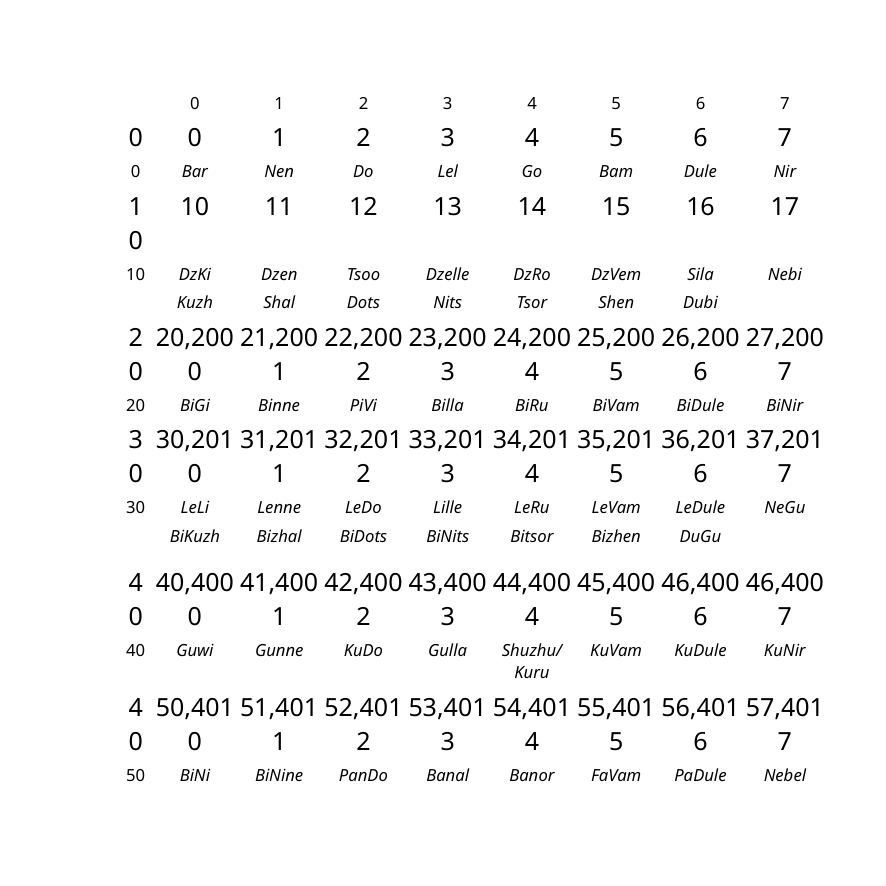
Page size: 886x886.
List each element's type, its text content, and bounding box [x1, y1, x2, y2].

table_cell 45,4005 [574, 561, 658, 635]
table_cell 10 [153, 186, 237, 259]
table_cell LeVam [574, 493, 658, 522]
table_header 7 [743, 89, 827, 117]
table_cell 11 [237, 186, 321, 259]
table_cell 3 [405, 117, 489, 157]
table_cell Do [321, 157, 405, 186]
table_cell 24,2004 [490, 317, 574, 391]
table_cell KuNir [743, 635, 827, 687]
table_cell 7 [743, 117, 827, 157]
table_header 5 [574, 89, 658, 117]
table_cell BiGi [153, 391, 237, 419]
table_cell 20 [118, 317, 152, 391]
table_cell Nir [743, 157, 827, 186]
table_cell BiDots [321, 522, 405, 561]
table_cell BiNits [405, 522, 489, 561]
table_cell 13 [405, 186, 489, 259]
table_cell Shuzhu/Kuru [490, 635, 574, 687]
table_cell 23,2003 [405, 317, 489, 391]
table_header 4 [490, 89, 574, 117]
table_cell Gunne [237, 635, 321, 687]
table_cell Kuzh [153, 288, 237, 317]
table_cell Shal [237, 288, 321, 317]
table_cell Bizhen [574, 522, 658, 561]
table_cell BiDule [658, 391, 742, 419]
table_cell 46,4007 [743, 561, 827, 635]
table_cell BiNi [153, 761, 237, 789]
table_cell 40 [118, 561, 152, 635]
table_cell KuDule [658, 635, 742, 687]
table_cell PaDule [658, 761, 742, 789]
table_cell Lenne [237, 493, 321, 522]
table_cell DuGu [658, 522, 742, 561]
table_cell 40,4000 [153, 561, 237, 635]
table_cell Nebel [743, 761, 827, 789]
table_cell 37,2017 [743, 419, 827, 493]
table_cell Lille [405, 493, 489, 522]
table_cell 27,2007 [743, 317, 827, 391]
table_cell 51,4011 [237, 687, 321, 761]
table_cell Binne [237, 391, 321, 419]
table_header 1 [237, 89, 321, 117]
table_cell Bar [153, 157, 237, 186]
table_cell 55,4015 [574, 687, 658, 761]
table_cell Bam [574, 157, 658, 186]
table_cell NeGu [743, 493, 827, 522]
table_cell FaVam [574, 761, 658, 789]
table_cell KuDo [321, 635, 405, 687]
table_cell Tsoo [321, 260, 405, 288]
table_cell 2 [321, 117, 405, 157]
table_cell 26,2006 [658, 317, 742, 391]
table_cell 34,2014 [490, 419, 574, 493]
table_cell [743, 522, 827, 561]
table_cell Shen [574, 288, 658, 317]
table_cell BiNir [743, 391, 827, 419]
table_cell BiVam [574, 391, 658, 419]
table_cell Dots [321, 288, 405, 317]
table_cell Nits [405, 288, 489, 317]
table_cell 56,4016 [658, 687, 742, 761]
table_cell LeRu [490, 493, 574, 522]
table_cell Nebi [743, 260, 827, 288]
table_cell KuVam [574, 635, 658, 687]
table_cell BiNine [237, 761, 321, 789]
table_cell PiVi [321, 391, 405, 419]
table_header [118, 89, 152, 117]
table_cell 10 [118, 186, 152, 259]
table_cell 40 [118, 687, 152, 761]
table_cell BiRu [490, 391, 574, 419]
table_cell 54,4014 [490, 687, 574, 761]
table_cell 14 [490, 186, 574, 259]
table_cell 44,4004 [490, 561, 574, 635]
table_header 3 [405, 89, 489, 117]
table_cell LeDo [321, 493, 405, 522]
table_cell Banor [490, 761, 574, 789]
table_cell Lel [405, 157, 489, 186]
table_cell 4 [490, 117, 574, 157]
table_cell DzVem [574, 260, 658, 288]
table_cell 0 [118, 157, 152, 186]
table_cell 42,4002 [321, 561, 405, 635]
table_cell Billa [405, 391, 489, 419]
table_cell Banal [405, 761, 489, 789]
table_cell 33,2013 [405, 419, 489, 493]
table_cell Gulla [405, 635, 489, 687]
table_cell PanDo [321, 761, 405, 789]
table_cell Tsor [490, 288, 574, 317]
table_cell LeLi [153, 493, 237, 522]
table_cell Dule [658, 157, 742, 186]
table_cell 46,4006 [658, 561, 742, 635]
table_cell 22,2002 [321, 317, 405, 391]
table_cell 0 [153, 117, 237, 157]
table_cell Dubi [658, 288, 742, 317]
table_cell 40 [118, 635, 152, 687]
table_cell 57,4017 [743, 687, 827, 761]
table_cell Dzen [237, 260, 321, 288]
table_cell 10 [118, 260, 152, 317]
table_header 0 [153, 89, 237, 117]
table_cell Bizhal [237, 522, 321, 561]
table_cell 35,2015 [574, 419, 658, 493]
table_cell 15 [574, 186, 658, 259]
table_cell DzKi [153, 260, 237, 288]
table_cell Go [490, 157, 574, 186]
table_cell Nen [237, 157, 321, 186]
table_cell 30 [118, 419, 152, 493]
table_cell LeDule [658, 493, 742, 522]
table_cell 6 [658, 117, 742, 157]
table_cell 20,2000 [153, 317, 237, 391]
table_cell 25,2005 [574, 317, 658, 391]
table_cell 30,2010 [153, 419, 237, 493]
table_cell 16 [658, 186, 742, 259]
table_header 2 [321, 89, 405, 117]
table_cell DzRo [490, 260, 574, 288]
table_cell 31,2011 [237, 419, 321, 493]
table_cell 53,4013 [405, 687, 489, 761]
table_cell 5 [574, 117, 658, 157]
table_cell 41,4001 [237, 561, 321, 635]
table_cell 21,2001 [237, 317, 321, 391]
table_cell 20 [118, 391, 152, 419]
table_cell 32,2012 [321, 419, 405, 493]
table_cell 17 [743, 186, 827, 259]
table_cell Guwi [153, 635, 237, 687]
table_header 6 [658, 89, 742, 117]
table_cell Bitsor [490, 522, 574, 561]
table_cell 52,4012 [321, 687, 405, 761]
table_cell 1 [237, 117, 321, 157]
table_cell [743, 288, 827, 317]
table_cell 0 [118, 117, 152, 157]
table_cell 30 [118, 493, 152, 561]
table_cell 50 [118, 761, 152, 789]
table_cell BiKuzh [153, 522, 237, 561]
table_cell Sila [658, 260, 742, 288]
table_cell 36,2016 [658, 419, 742, 493]
table_cell Dzelle [405, 260, 489, 288]
table_cell 43,4003 [405, 561, 489, 635]
table_cell 50,4010 [153, 687, 237, 761]
table_cell 12 [321, 186, 405, 259]
